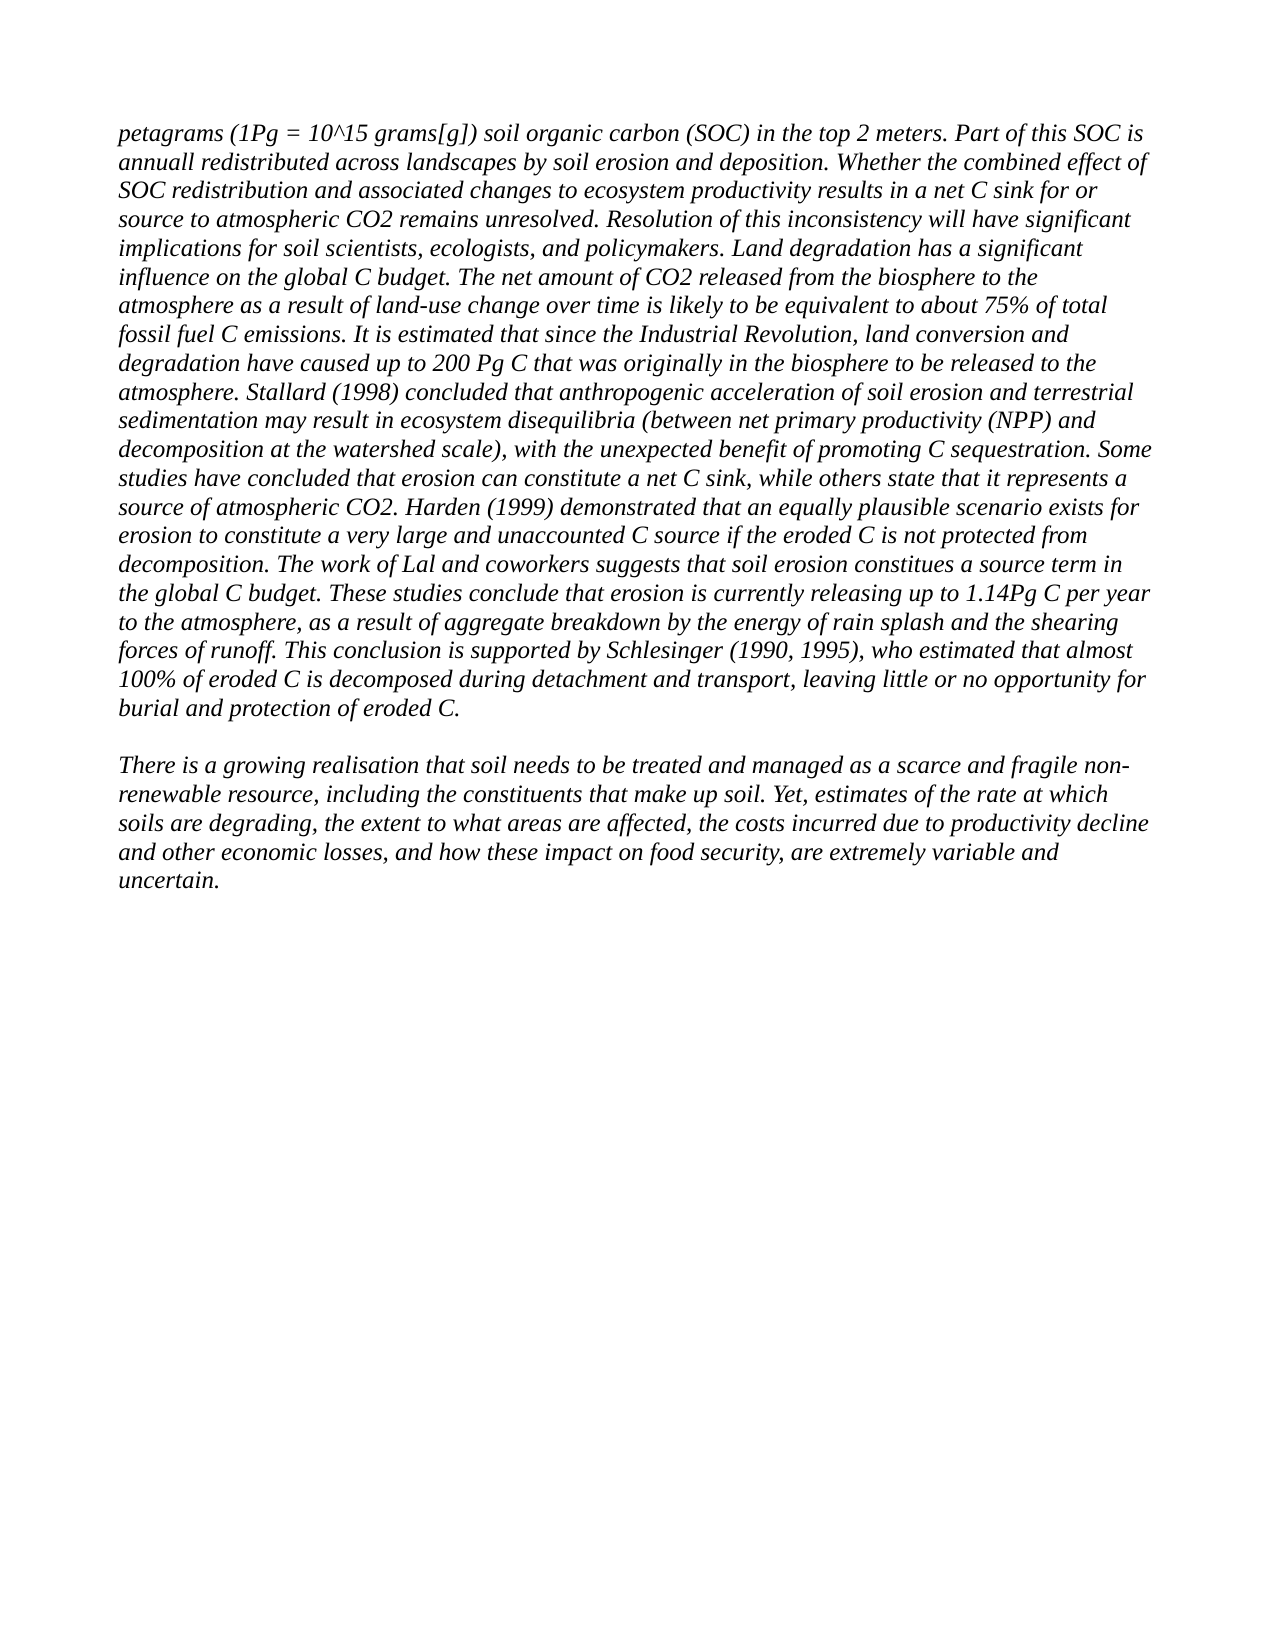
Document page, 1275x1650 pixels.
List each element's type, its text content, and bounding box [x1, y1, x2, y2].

text There is a growing realisation that soil needs to be treated and managed as a scarce and fragile non-renewable resource, including the constituents that make up soil. Yet, estimates of the rate at which soils are degrading, the extent to what areas are affected, the costs incurred due to productivity decline and other economic losses, and how these impact on food security, are extremely variable and uncertain. [118, 751, 1157, 894]
text petagrams (1Pg = 10^15 grams[g]) soil organic carbon (SOC) in the top 2 meters. Part of this SOC is annuall redistributed across landscapes by soil erosion and deposition. Whether the combined effect of SOC redistribution and associated changes to ecosystem productivity results in a net C sink for or source to atmospheric CO2 remains unresolved. Resolution of this inconsistency will have significant implications for soil scientists, ecologists, and policymakers. Land degradation has a significant influence on the global C budget. The net amount of CO2 released from the biosphere to the atmosphere as a result of land-use change over time is likely to be equivalent to about 75% of total fossil fuel C emissions. It is estimated that since the Industrial Revolution, land conversion and degradation have caused up to 200 Pg C that was originally in the biosphere to be released to the atmosphere. Stallard (1998) concluded that anthropogenic acceleration of soil erosion and terrestrial sedimentation may result in ecosystem disequilibria (between net primary productivity (NPP) and decomposition at the watershed scale), with the unexpected benefit of promoting C sequestration. Some studies have concluded that erosion can constitute a net C sink, while others state that it represents a source of atmospheric CO2. Harden (1999) demonstrated that an equally plausible scenario exists for erosion to constitute a very large and unaccounted C source if the eroded C is not protected from decomposition. The work of Lal and coworkers suggests that soil erosion constitues a source term in the global C budget. These studies conclude that erosion is currently releasing up to 1.14Pg C per year to the atmosphere, as a result of aggregate breakdown by the energy of rain splash and the shearing forces of runoff. This conclusion is supported by Schlesinger (1990, 1995), who estimated that almost 100% of eroded C is decomposed during detachment and transport, leaving little or no opportunity for burial and protection of eroded C. [118, 118, 1157, 722]
